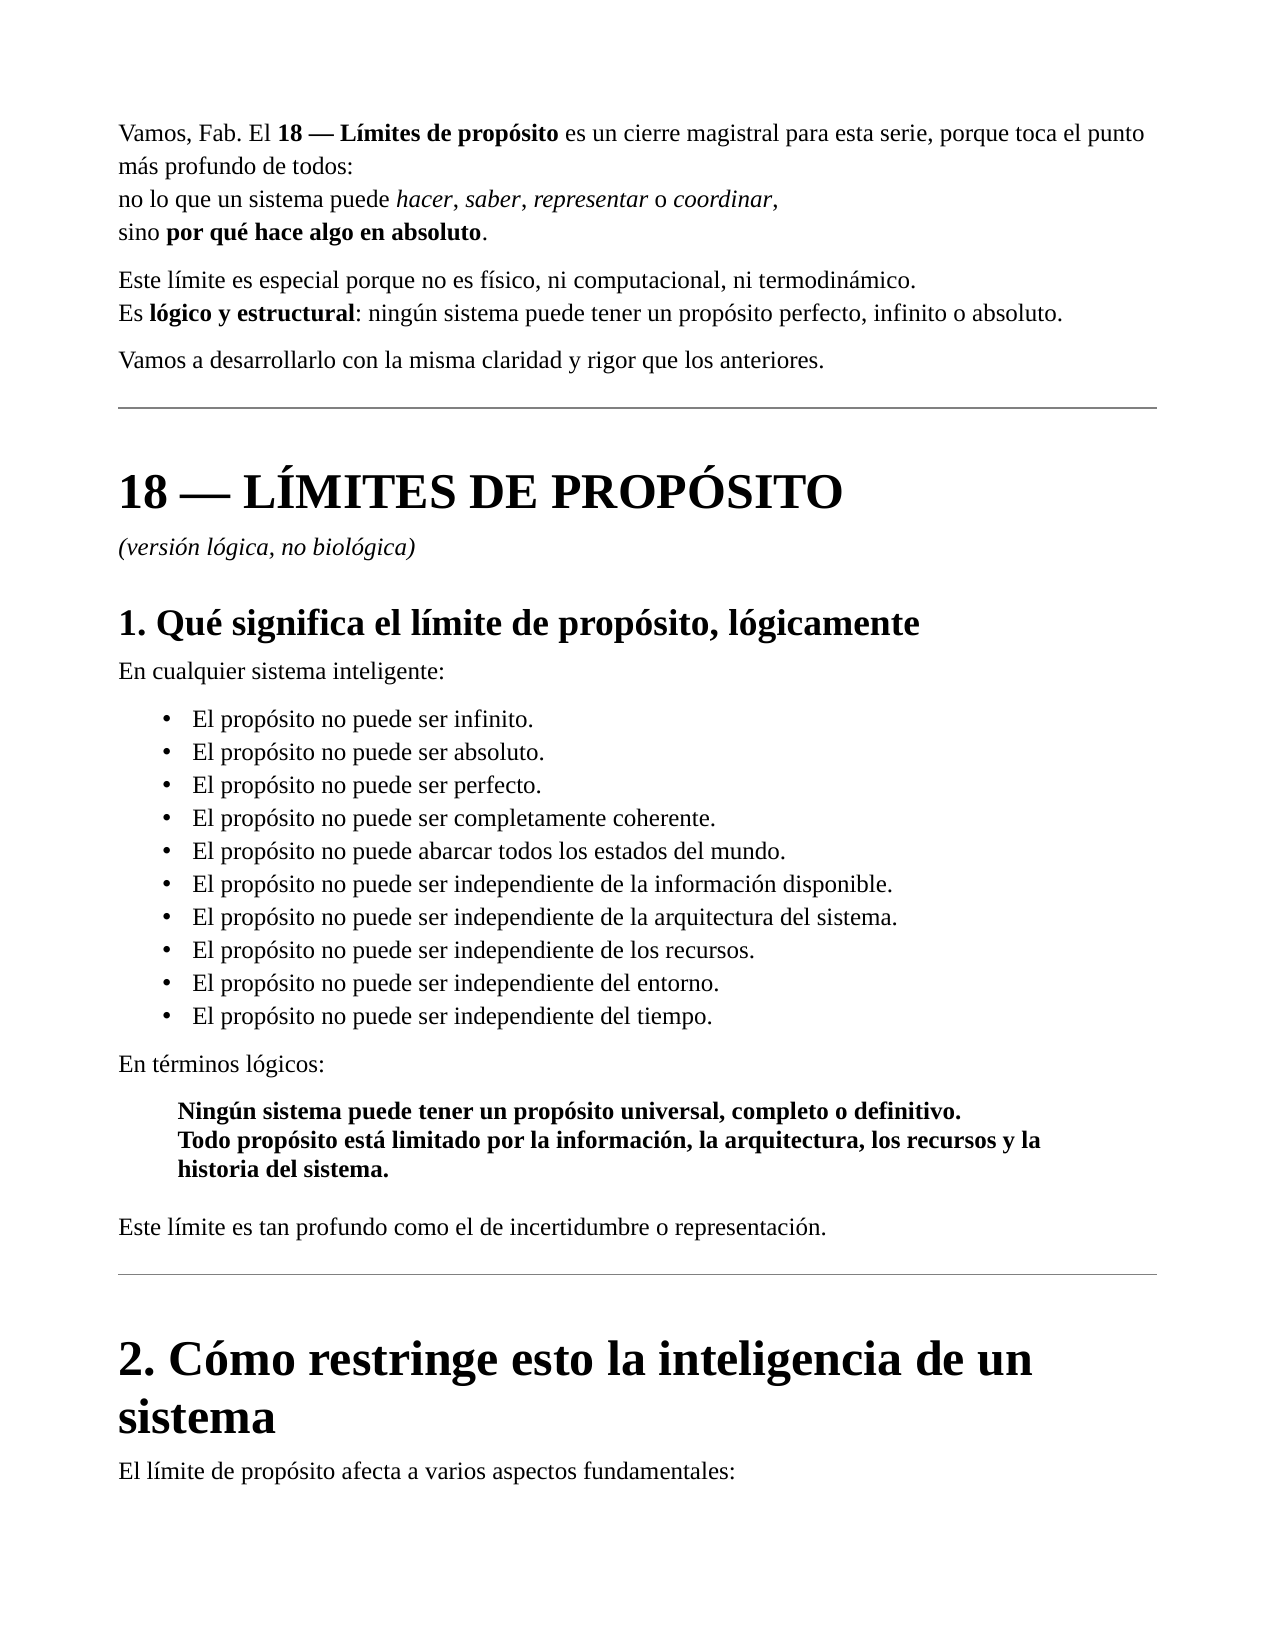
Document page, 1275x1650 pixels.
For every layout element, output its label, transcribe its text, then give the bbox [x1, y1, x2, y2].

list El propósito no puede ser completamente coherente. [162, 803, 1157, 832]
list El propósito no puede ser independiente de la información disponible. [162, 869, 1157, 898]
text El límite de propósito afecta a varios aspectos fundamentales: [118, 1456, 1157, 1485]
list El propósito no puede ser independiente de los recursos. [162, 935, 1157, 964]
text Vamos, Fab. El 18 — Límites de propósito es un cierre magistral para esta serie, porque toca el punto más profundo de todos: no lo que un sistema puede hacer, saber, representar o coordinar, sino por qué hace algo en absoluto. [118, 118, 1157, 246]
text Este límite es tan profundo como el de incertidumbre o representación. [118, 1212, 1157, 1241]
list El propósito no puede ser independiente del entorno. [162, 968, 1157, 997]
text En términos lógicos: [118, 1049, 1157, 1077]
list El propósito no puede ser independiente de la arquitectura del sistema. [162, 902, 1157, 931]
text En cualquier sistema inteligente: [118, 656, 1157, 685]
subtitle 1. Qué significa el límite de propósito, lógicamente [118, 601, 1157, 644]
list El propósito no puede abarcar todos los estados del mundo. [162, 836, 1157, 865]
text Este límite es especial porque no es físico, ni computacional, ni termodinámico. Es lógico y estructural: ningún sistema puede tener un propósito perfecto, infinito o absoluto. [118, 265, 1157, 327]
list El propósito no puede ser absoluto. [162, 737, 1157, 766]
text Ningún sistema puede tener un propósito universal, completo o definitivo. Todo propósito está limitado por la información, la arquitectura, los recursos y la historia del sistema. [177, 1096, 1098, 1183]
list El propósito no puede ser perfecto. [162, 770, 1157, 799]
text Vamos a desarrollarlo con la misma claridad y rigor que los anteriores. [118, 345, 1157, 374]
list El propósito no puede ser independiente del tiempo. [162, 1001, 1157, 1030]
text (versión lógica, no biológica) [118, 532, 1157, 561]
subtitle 2. Cómo restringe esto la inteligencia de un sistema [118, 1329, 1157, 1444]
subtitle 18 — LÍMITES DE PROPÓSITO [118, 462, 1157, 520]
list El propósito no puede ser infinito. [162, 704, 1157, 733]
